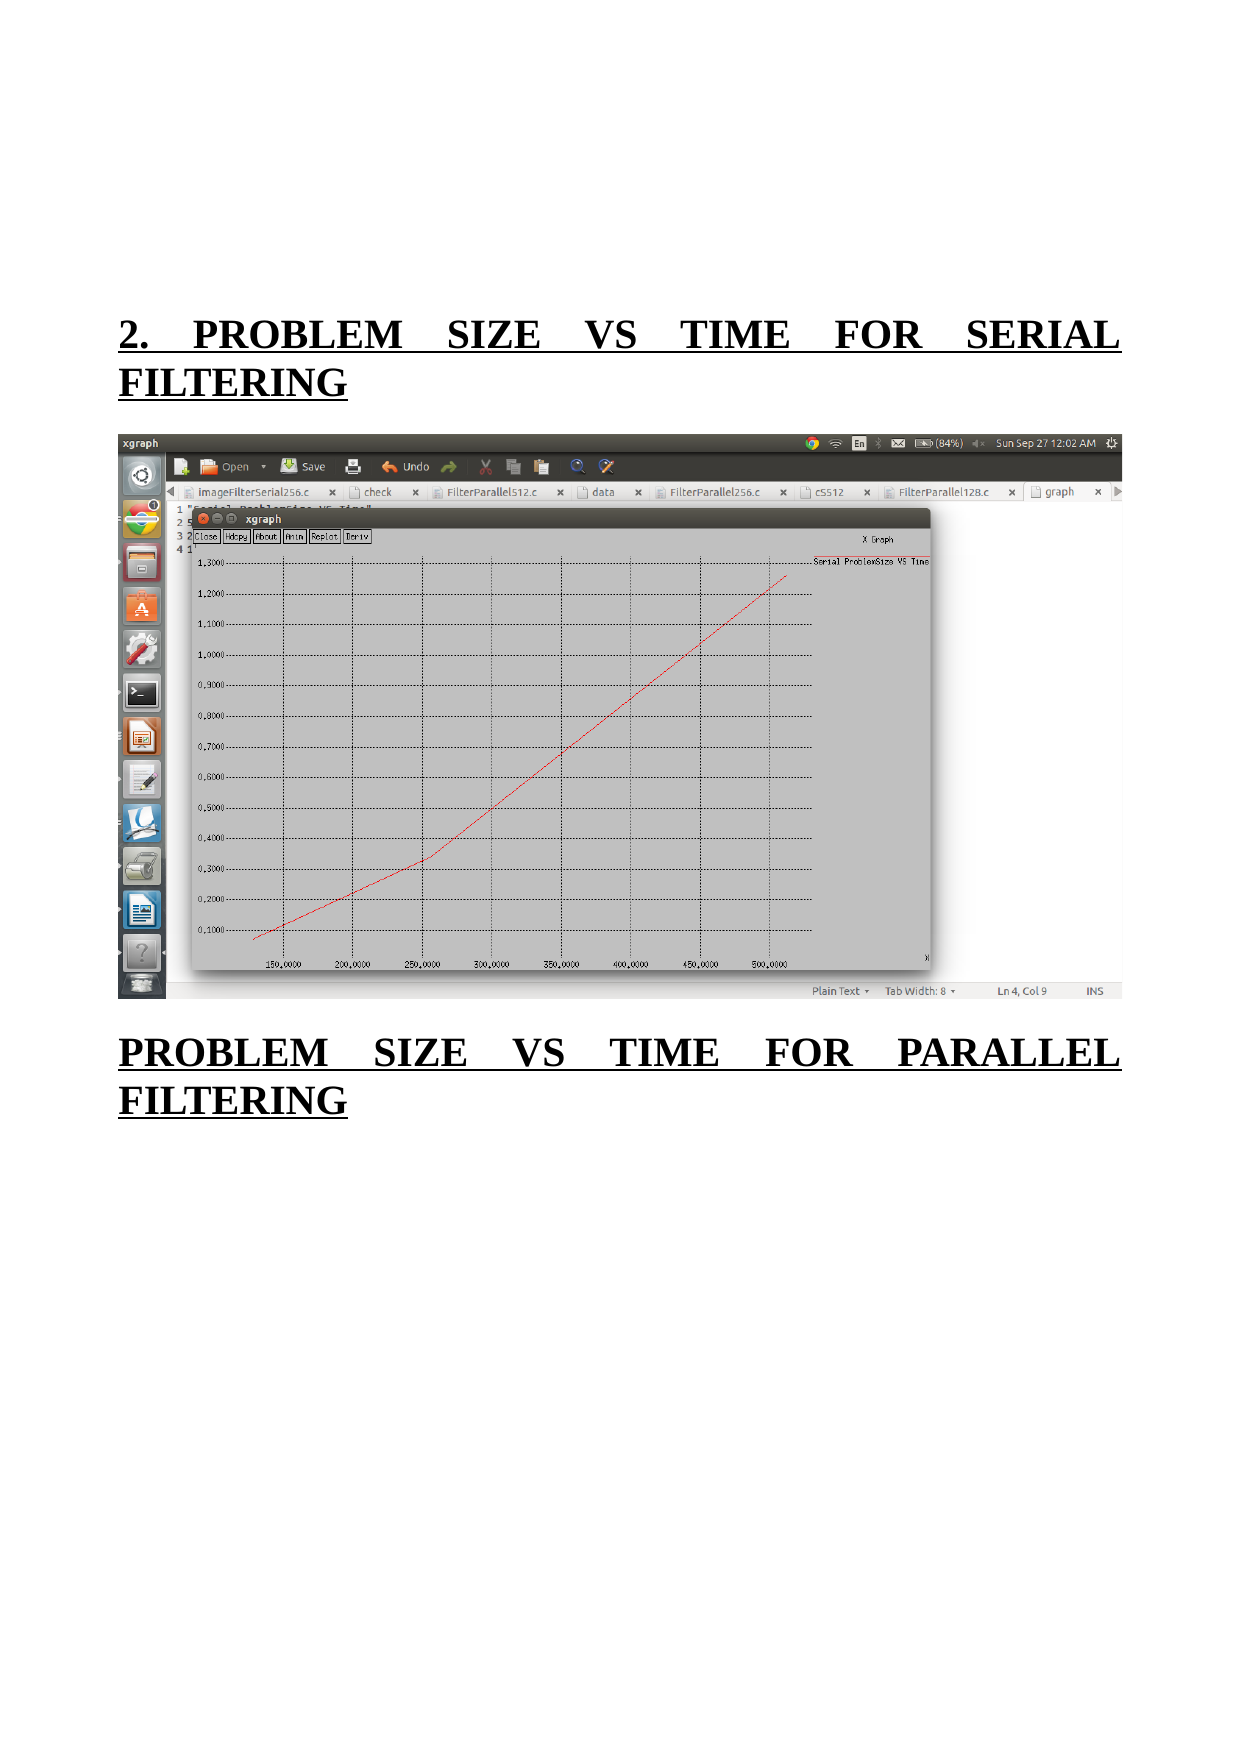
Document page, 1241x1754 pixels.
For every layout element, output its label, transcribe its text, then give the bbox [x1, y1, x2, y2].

picture [118, 434, 1123, 999]
list FILTERING [118, 353, 1122, 406]
list FILTERING [118, 1071, 1122, 1123]
list PROBLEM SIZE VS TIME FOR PARALLEL [118, 1027, 1122, 1069]
list 2. PROBLEM SIZE VS TIME FOR SERIAL [118, 310, 1122, 351]
